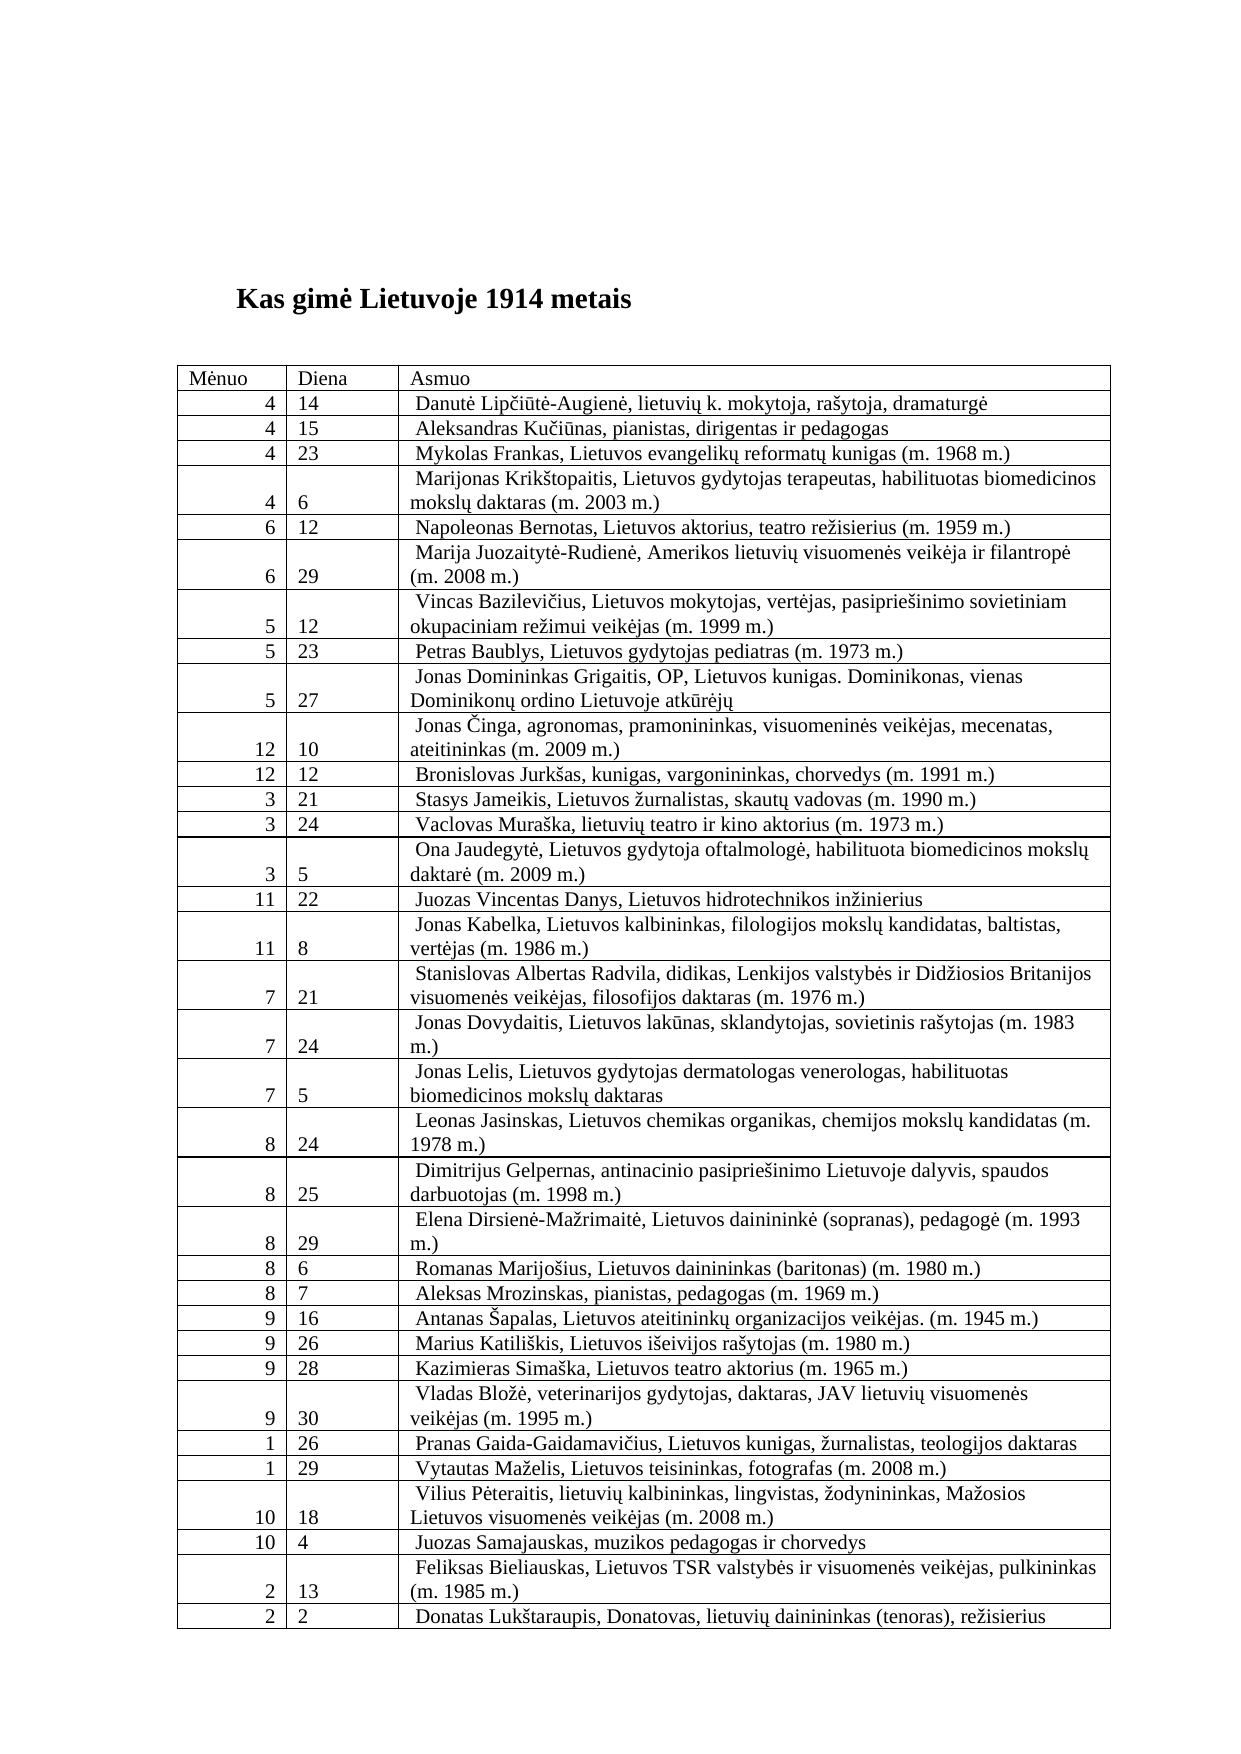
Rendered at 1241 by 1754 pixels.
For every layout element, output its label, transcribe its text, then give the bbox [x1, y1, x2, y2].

table_cell 7 [178, 1010, 286, 1058]
table_cell 7 [178, 1059, 286, 1107]
table_cell 16 [287, 1306, 398, 1330]
table_cell 5 [178, 639, 286, 663]
table_cell 25 [287, 1158, 398, 1206]
table_cell 21 [287, 961, 398, 1009]
table_cell 7 [287, 1281, 398, 1305]
table_cell 6 [178, 540, 286, 588]
table_cell 12 [178, 762, 286, 786]
table_cell 8 [178, 1256, 286, 1280]
table_cell 21 [287, 787, 398, 811]
table_cell 9 [178, 1381, 286, 1429]
table_cell Feliksas Bieliauskas, Lietuvos TSR valstybės ir visuomenės veikėjas, pulkininkas (m. 1985 m.) [399, 1555, 1110, 1603]
table_cell 11 [178, 887, 286, 911]
table_cell 12 [287, 515, 398, 539]
table_cell 2 [287, 1604, 398, 1628]
table_cell 6 [287, 1256, 398, 1280]
table_cell 5 [178, 590, 286, 638]
table_header Mėnuo [178, 366, 286, 390]
table_cell 14 [287, 391, 398, 415]
table_cell 7 [178, 961, 286, 1009]
table_cell 6 [287, 466, 398, 514]
table_header Diena [287, 366, 398, 390]
table_cell 12 [178, 713, 286, 761]
table_cell Kazimieras Simaška, Lietuvos teatro aktorius (m. 1965 m.) [399, 1356, 1110, 1380]
table_cell Petras Baublys, Lietuvos gydytojas pediatras (m. 1973 m.) [399, 639, 1110, 663]
table_cell Juozas Samajauskas, muzikos pedagogas ir chorvedys [399, 1530, 1110, 1554]
table_cell 22 [287, 887, 398, 911]
table_cell Aleksandras Kučiūnas, pianistas, dirigentas ir pedagogas [399, 416, 1110, 440]
table_cell 24 [287, 1108, 398, 1156]
table_cell Jonas Lelis, Lietuvos gydytojas dermatologas venerologas, habilituotas biomedicinos mokslų daktaras [399, 1059, 1110, 1107]
table_cell 8 [178, 1158, 286, 1206]
table_cell Vilius Pėteraitis, lietuvių kalbininkas, lingvistas, žodynininkas, Mažosios Lietuvos visuomenės veikėjas (m. 2008 m.) [399, 1481, 1110, 1529]
table_cell 23 [287, 639, 398, 663]
table_cell 10 [287, 713, 398, 761]
table_cell 4 [178, 466, 286, 514]
table_cell 6 [178, 515, 286, 539]
table_cell 10 [178, 1481, 286, 1529]
table_cell Jonas Domininkas Grigaitis, OP, Lietuvos kunigas. Dominikonas, vienas Dominikonų ordino Lietuvoje atkūrėjų [399, 664, 1110, 712]
table_cell 30 [287, 1381, 398, 1429]
table_cell 11 [178, 912, 286, 960]
subtitle Kas gimė Lietuvoje 1914 metais [177, 281, 1181, 314]
table_cell Vytautas Maželis, Lietuvos teisininkas, fotografas (m. 2008 m.) [399, 1456, 1110, 1480]
table_cell 23 [287, 441, 398, 465]
table_cell Romanas Marijošius, Lietuvos dainininkas (baritonas) (m. 1980 m.) [399, 1256, 1110, 1280]
table_cell 1 [178, 1456, 286, 1480]
table_cell Napoleonas Bernotas, Lietuvos aktorius, teatro režisierius (m. 1959 m.) [399, 515, 1110, 539]
table_cell 8 [178, 1281, 286, 1305]
table_cell Jonas Kabelka, Lietuvos kalbininkas, filologijos mokslų kandidatas, baltistas, vertėjas (m. 1986 m.) [399, 912, 1110, 960]
table_cell 9 [178, 1356, 286, 1380]
table_cell 26 [287, 1431, 398, 1454]
table_cell Mykolas Frankas, Lietuvos evangelikų reformatų kunigas (m. 1968 m.) [399, 441, 1110, 465]
table_cell 2 [178, 1604, 286, 1628]
table_cell 12 [287, 590, 398, 638]
table_cell 8 [178, 1108, 286, 1156]
table_cell 3 [178, 838, 286, 886]
table_cell Stasys Jameikis, Lietuvos žurnalistas, skautų vadovas (m. 1990 m.) [399, 787, 1110, 811]
table_cell 5 [178, 664, 286, 712]
table_cell 9 [178, 1331, 286, 1355]
table_cell 24 [287, 1010, 398, 1058]
table_cell Marija Juozaitytė-Rudienė, Amerikos lietuvių visuomenės veikėja ir filantropė (m. 2008 m.) [399, 540, 1110, 588]
table_cell Leonas Jasinskas, Lietuvos chemikas organikas, chemijos mokslų kandidatas (m. 1978 m.) [399, 1108, 1110, 1156]
table_cell 28 [287, 1356, 398, 1380]
table_cell 15 [287, 416, 398, 440]
table_cell Donatas Lukštaraupis, Donatovas, lietuvių dainininkas (tenoras), režisierius [399, 1604, 1110, 1628]
table_cell Pranas Gaida-Gaidamavičius, Lietuvos kunigas, žurnalistas, teologijos daktaras [399, 1431, 1110, 1454]
table_cell 3 [178, 787, 286, 811]
table_cell 26 [287, 1331, 398, 1355]
table_cell Danutė Lipčiūtė-Augienė, lietuvių k. mokytoja, rašytoja, dramaturgė [399, 391, 1110, 415]
table_cell 8 [287, 912, 398, 960]
table_cell Juozas Vincentas Danys, Lietuvos hidrotechnikos inžinierius [399, 887, 1110, 911]
table_cell Stanislovas Albertas Radvila, didikas, Lenkijos valstybės ir Didžiosios Britanijos visuomenės veikėjas, filosofijos daktaras (m. 1976 m.) [399, 961, 1110, 1009]
table_cell 10 [178, 1530, 286, 1554]
table_cell 4 [287, 1530, 398, 1554]
table_cell Antanas Šapalas, Lietuvos ateitininkų organizacijos veikėjas. (m. 1945 m.) [399, 1306, 1110, 1330]
table_cell 5 [287, 838, 398, 886]
table_header Asmuo [399, 366, 1110, 390]
table_cell 29 [287, 1456, 398, 1480]
table_cell 29 [287, 1207, 398, 1255]
table_cell 13 [287, 1555, 398, 1603]
table_cell Jonas Činga, agronomas, pramonininkas, visuomeninės veikėjas, mecenatas, ateitininkas (m. 2009 m.) [399, 713, 1110, 761]
table_cell 4 [178, 416, 286, 440]
table_cell 4 [178, 391, 286, 415]
table_cell Ona Jaudegytė, Lietuvos gydytoja oftalmologė, habilituota biomedicinos mokslų daktarė (m. 2009 m.) [399, 838, 1110, 886]
table_cell 8 [178, 1207, 286, 1255]
table_cell 1 [178, 1431, 286, 1454]
table_cell 18 [287, 1481, 398, 1529]
table_cell 29 [287, 540, 398, 588]
table_cell Vladas Bložė, veterinarijos gydytojas, daktaras, JAV lietuvių visuomenės veikėjas (m. 1995 m.) [399, 1381, 1110, 1429]
table_cell 3 [178, 812, 286, 836]
table_cell 27 [287, 664, 398, 712]
table_cell Marijonas Krikštopaitis, Lietuvos gydytojas terapeutas, habilituotas biomedicinos mokslų daktaras (m. 2003 m.) [399, 466, 1110, 514]
table_cell 24 [287, 812, 398, 836]
table_cell 5 [287, 1059, 398, 1107]
table_cell Aleksas Mrozinskas, pianistas, pedagogas (m. 1969 m.) [399, 1281, 1110, 1305]
table_cell Dimitrijus Gelpernas, antinacinio pasipriešinimo Lietuvoje dalyvis, spaudos darbuotojas (m. 1998 m.) [399, 1158, 1110, 1206]
table_cell 9 [178, 1306, 286, 1330]
table_cell Marius Katiliškis, Lietuvos išeivijos rašytojas (m. 1980 m.) [399, 1331, 1110, 1355]
table_cell Elena Dirsienė-Mažrimaitė, Lietuvos dainininkė (sopranas), pedagogė (m. 1993 m.) [399, 1207, 1110, 1255]
table_cell 12 [287, 762, 398, 786]
table_cell 2 [178, 1555, 286, 1603]
table_cell Jonas Dovydaitis, Lietuvos lakūnas, sklandytojas, sovietinis rašytojas (m. 1983 m.) [399, 1010, 1110, 1058]
table_cell Vaclovas Muraška, lietuvių teatro ir kino aktorius (m. 1973 m.) [399, 812, 1110, 836]
table_cell 4 [178, 441, 286, 465]
table_cell Bronislovas Jurkšas, kunigas, vargonininkas, chorvedys (m. 1991 m.) [399, 762, 1110, 786]
table_cell Vincas Bazilevičius, Lietuvos mokytojas, vertėjas, pasipriešinimo sovietiniam okupaciniam režimui veikėjas (m. 1999 m.) [399, 590, 1110, 638]
